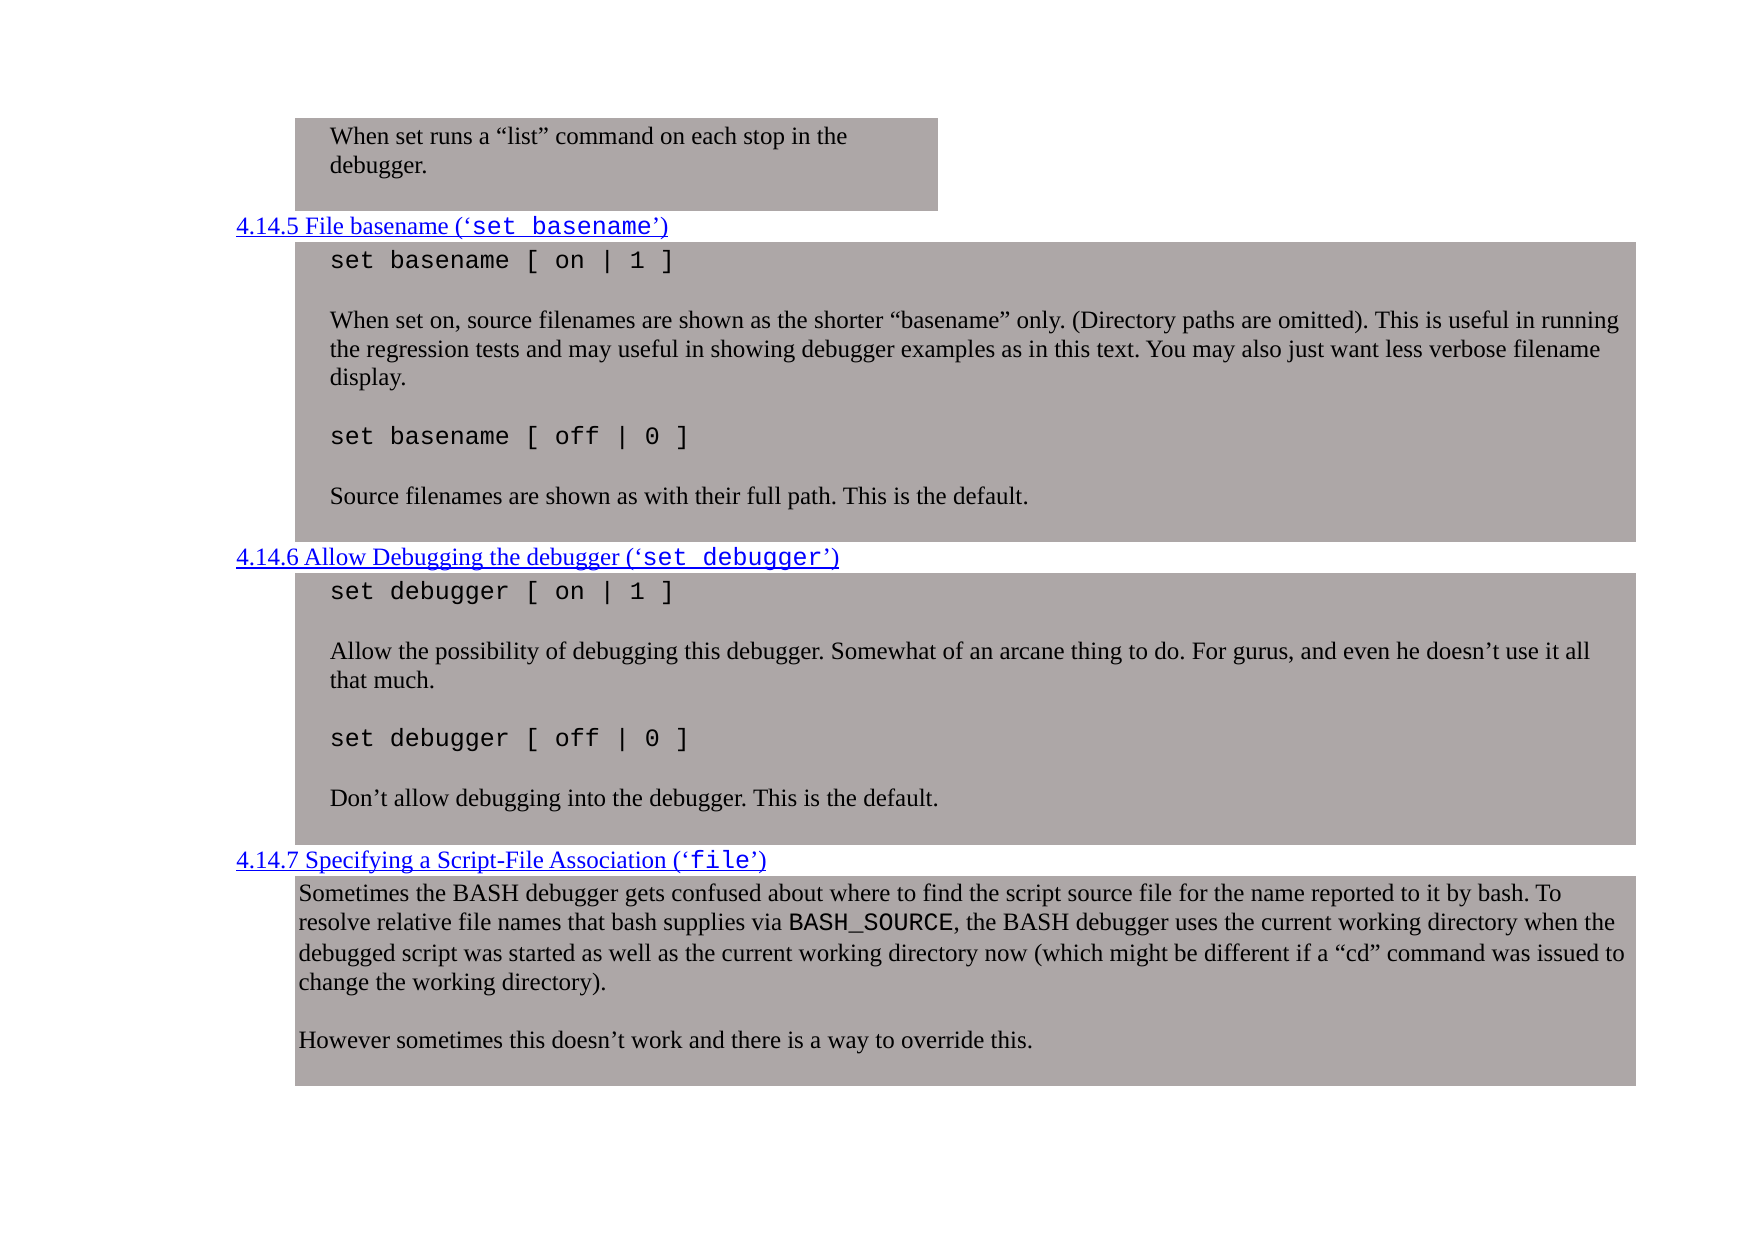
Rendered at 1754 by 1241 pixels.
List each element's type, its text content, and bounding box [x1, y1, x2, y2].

subtitle 4.14.7 Specifying a Script-File Association (‘file’) [236, 845, 1636, 876]
table_header set debugger [ on | 1 ] Allow the possibility of debugging this debugger. Somewhat of an arcane thing to do. For gurus, and even he doesn’t use it all that much. set debugger [ off | 0 ] Don’t allow debugging into the debugger. This is the default. [295, 573, 1636, 845]
table_header When set runs a “list” command on each stop in the debugger. [295, 118, 938, 211]
table_header set basename [ on | 1 ] When set on, source filenames are shown as the shorter “basename” only. (Directory paths are omitted). This is useful in running the regression tests and may useful in showing debugger examples as in this text. You may also just want less verbose filename display. set basename [ off | 0 ] Source filenames are shown as with their full path. This is the default. [295, 242, 1636, 542]
subtitle 4.14.5 File basename (‘set basename’) [236, 211, 1636, 242]
table_header Sometimes the BASH debugger gets confused about where to find the script source file for the name reported to it by bash. To resolve relative file names that bash supplies via BASH_SOURCE, the BASH debugger uses the current working directory when the debugged script was started as well as the current working directory now (which might be different if a “cd” command was issued to change the working directory). However sometimes this doesn’t work and there is a way to override this. [295, 876, 1636, 1086]
subtitle 4.14.6 Allow Debugging the debugger (‘set debugger’) [236, 542, 1636, 573]
